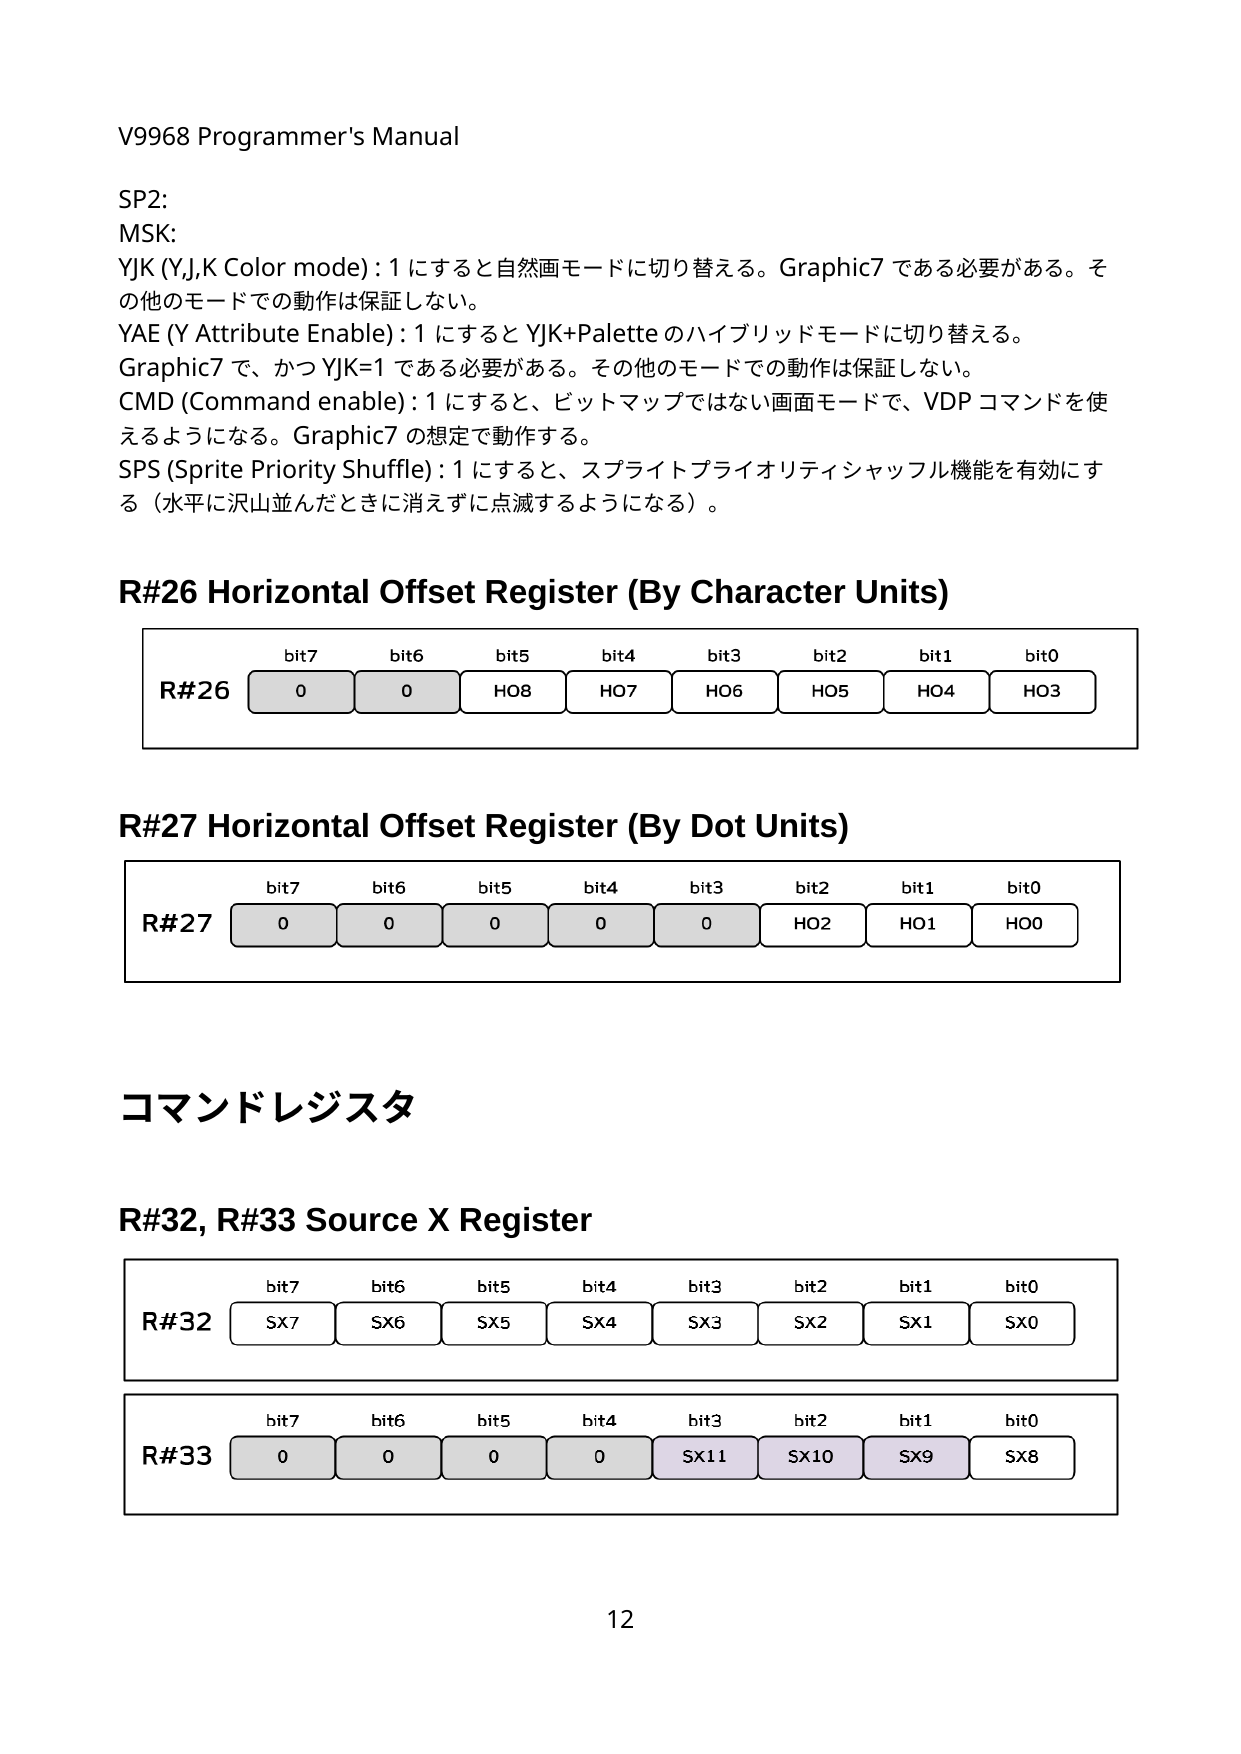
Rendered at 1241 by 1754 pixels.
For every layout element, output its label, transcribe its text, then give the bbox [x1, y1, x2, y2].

text CMD (Command enable) : 1にすると、ビットマップではない画面モードで、VDPコマンドを使えるようになる。Graphic7 の想定で動作する。 [118, 384, 1122, 452]
text SP2: [118, 182, 1122, 216]
picture [137, 623, 1142, 751]
picture [118, 1251, 1123, 1520]
text YAE (Y Attribute Enable) : 1 にするとYJK+Paletteのハイブリッドモードに切り替える。Graphic7 で、かつ YJK=1 である必要がある。その他のモードでの動作は保証しない。 [118, 316, 1122, 384]
subtitle R#27 Horizontal Offset Register (By Dot Units) [118, 806, 1122, 844]
text MSK: [118, 216, 1122, 250]
subtitle R#32, R#33 Source X Register [118, 1200, 1122, 1238]
text YJK (Y,J,K Color mode) : 1にすると自然画モードに切り替える。Graphic7 である必要がある。その他のモードでの動作は保証しない。 [118, 250, 1122, 316]
picture [118, 856, 1123, 986]
subtitle R#26 Horizontal Offset Register (By Character Units) [118, 572, 1122, 611]
text SPS (Sprite Priority Shuffle) : 1にすると、スプライトプライオリティシャッフル機能を有効にする（水平に沢山並んだときに消えずに点滅するようになる）。 [118, 452, 1122, 517]
subtitle コマンドレジスタ [118, 1078, 1122, 1133]
